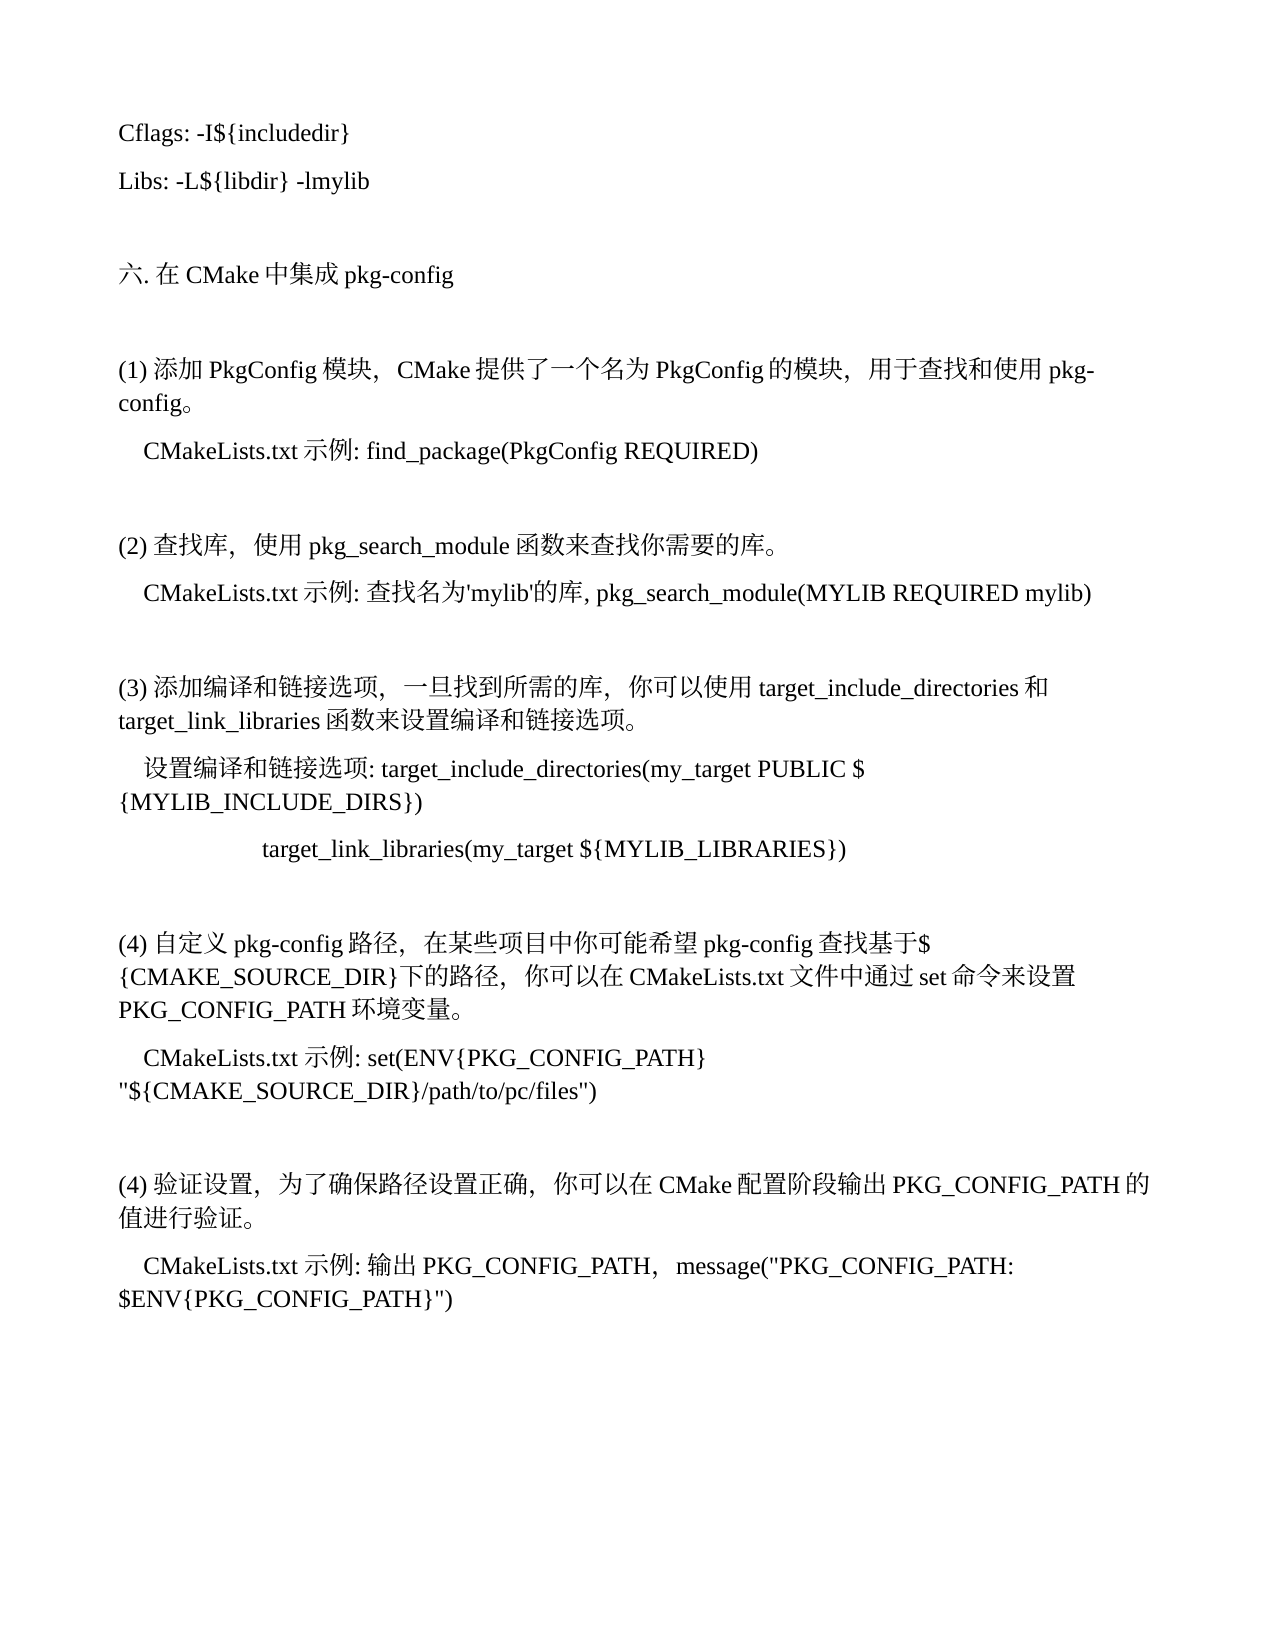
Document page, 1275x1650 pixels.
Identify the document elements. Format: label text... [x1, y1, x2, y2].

text CMakeLists.txt 示例: 输出PKG_CONFIG_PATH，message("PKG_CONFIG_PATH: $ENV{PKG_CONFIG_PATH}") [118, 1251, 1157, 1313]
text CMakeLists.txt示例: 查找名为'mylib'的库, pkg_search_module(MYLIB REQUIRED mylib) [118, 578, 1157, 607]
text target_link_libraries(my_target ${MYLIB_LIBRARIES}) [118, 834, 1157, 863]
text CMakeLists.txt示例: find_package(PkgConfig REQUIRED) [118, 436, 1157, 465]
text Libs: -L${libdir} -lmylib [118, 166, 1157, 194]
text 设置编译和链接选项: target_include_directories(my_target PUBLIC ${MYLIB_INCLUDE_DIRS}) [118, 754, 1157, 816]
text Cflags: -I${includedir} [118, 118, 1157, 147]
text (4) 验证设置，为了确保路径设置正确，你可以在CMake配置阶段输出PKG_CONFIG_PATH的值进行验证。 [118, 1171, 1157, 1232]
text 六. 在CMake中集成pkg-config [118, 261, 1157, 289]
text (1) 添加PkgConfig模块，CMake提供了一个名为PkgConfig的模块，用于查找和使用pkg-config。 [118, 355, 1157, 417]
text (3) 添加编译和链接选项，一旦找到所需的库，你可以使用target_include_directories和target_link_libraries函数来设置编译和链接选项。 [118, 673, 1157, 735]
text (2) 查找库，使用pkg_search_module函数来查找你需要的库。 [118, 531, 1157, 559]
text CMakeLists.txt 示例: set(ENV{PKG_CONFIG_PATH} "${CMAKE_SOURCE_DIR}/path/to/pc/files") [118, 1043, 1157, 1104]
text (4) 自定义pkg-config路径，在某些项目中你可能希望pkg-config查找基于${CMAKE_SOURCE_DIR}下的路径，你可以在CMakeLists.txt文件中通过set命令来设置PKG_CONFIG_PATH环境变量。 [118, 929, 1157, 1024]
